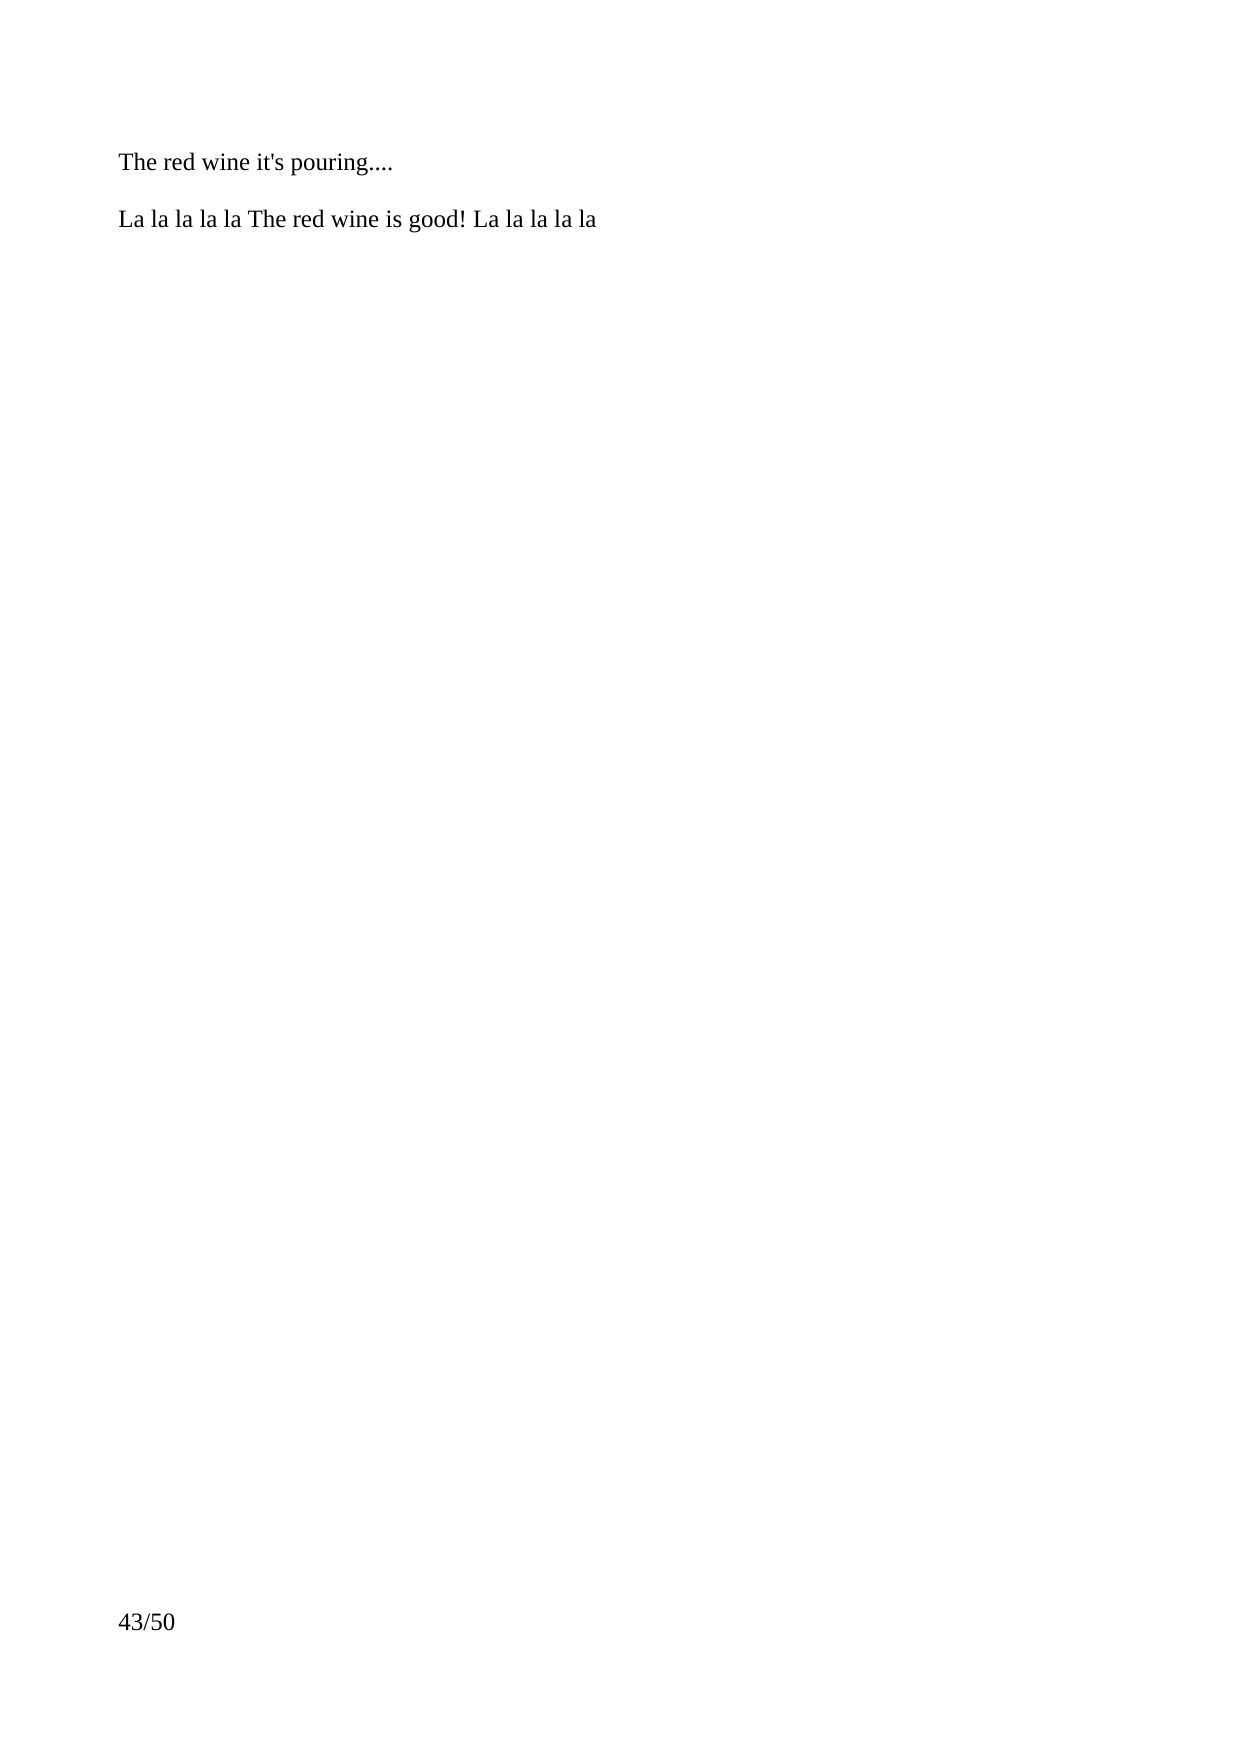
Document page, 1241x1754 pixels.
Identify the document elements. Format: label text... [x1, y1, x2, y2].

text La la la la la The red wine is good! La la la la la [118, 204, 620, 233]
text The red wine it's pouring.... [118, 147, 620, 176]
